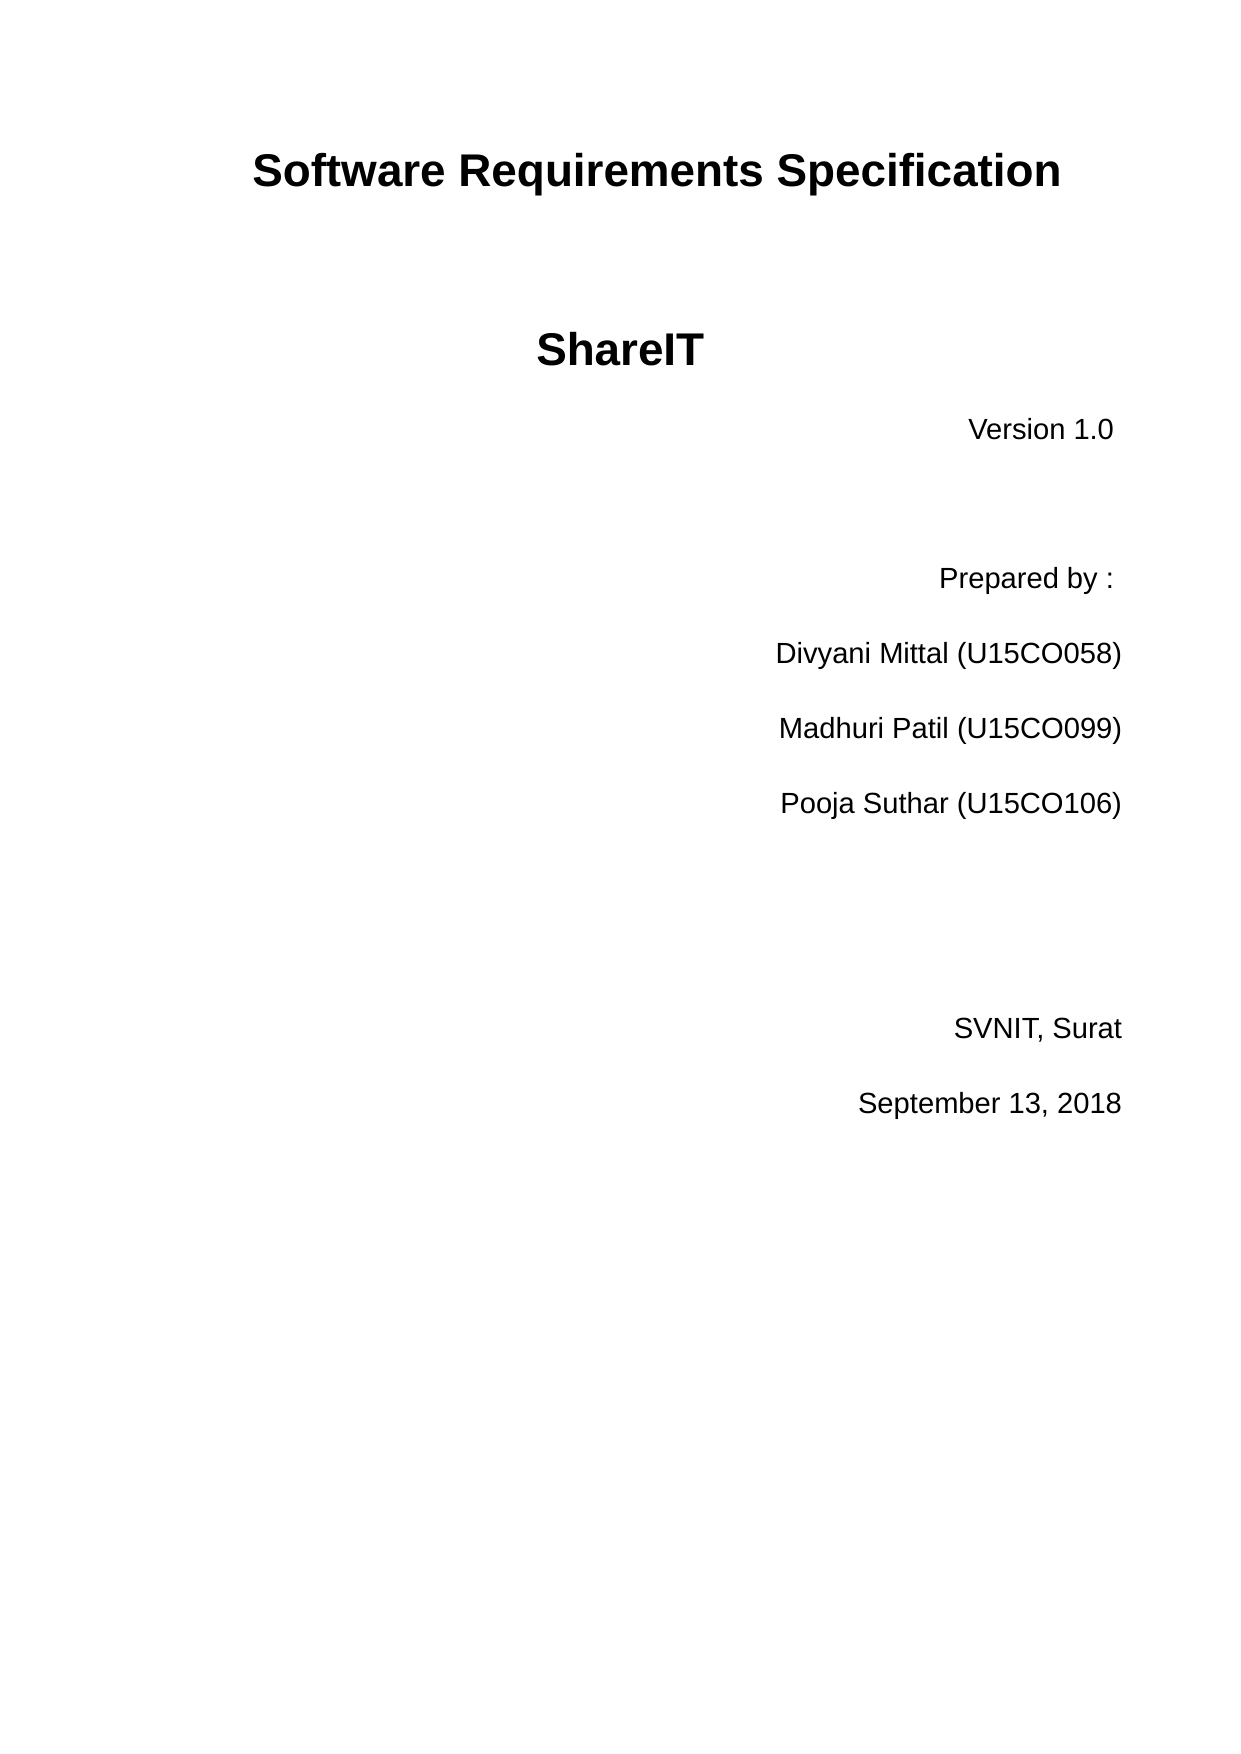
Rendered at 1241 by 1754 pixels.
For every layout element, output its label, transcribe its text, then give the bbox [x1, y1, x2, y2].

text September 13, 2018 [118, 1086, 1122, 1119]
text Pooja Suthar (U15CO106) [118, 786, 1122, 820]
text Prepared by : [118, 562, 1122, 595]
subtitle Software Requirements Specification [118, 143, 1122, 196]
text Version 1.0 [118, 412, 1122, 445]
subtitle ShareIT [118, 323, 1122, 376]
text Madhuri Patil (U15CO099) [118, 711, 1122, 745]
text SVNIT, Surat [118, 1011, 1122, 1044]
text Divyani Mittal (U15CO058) [118, 636, 1122, 670]
